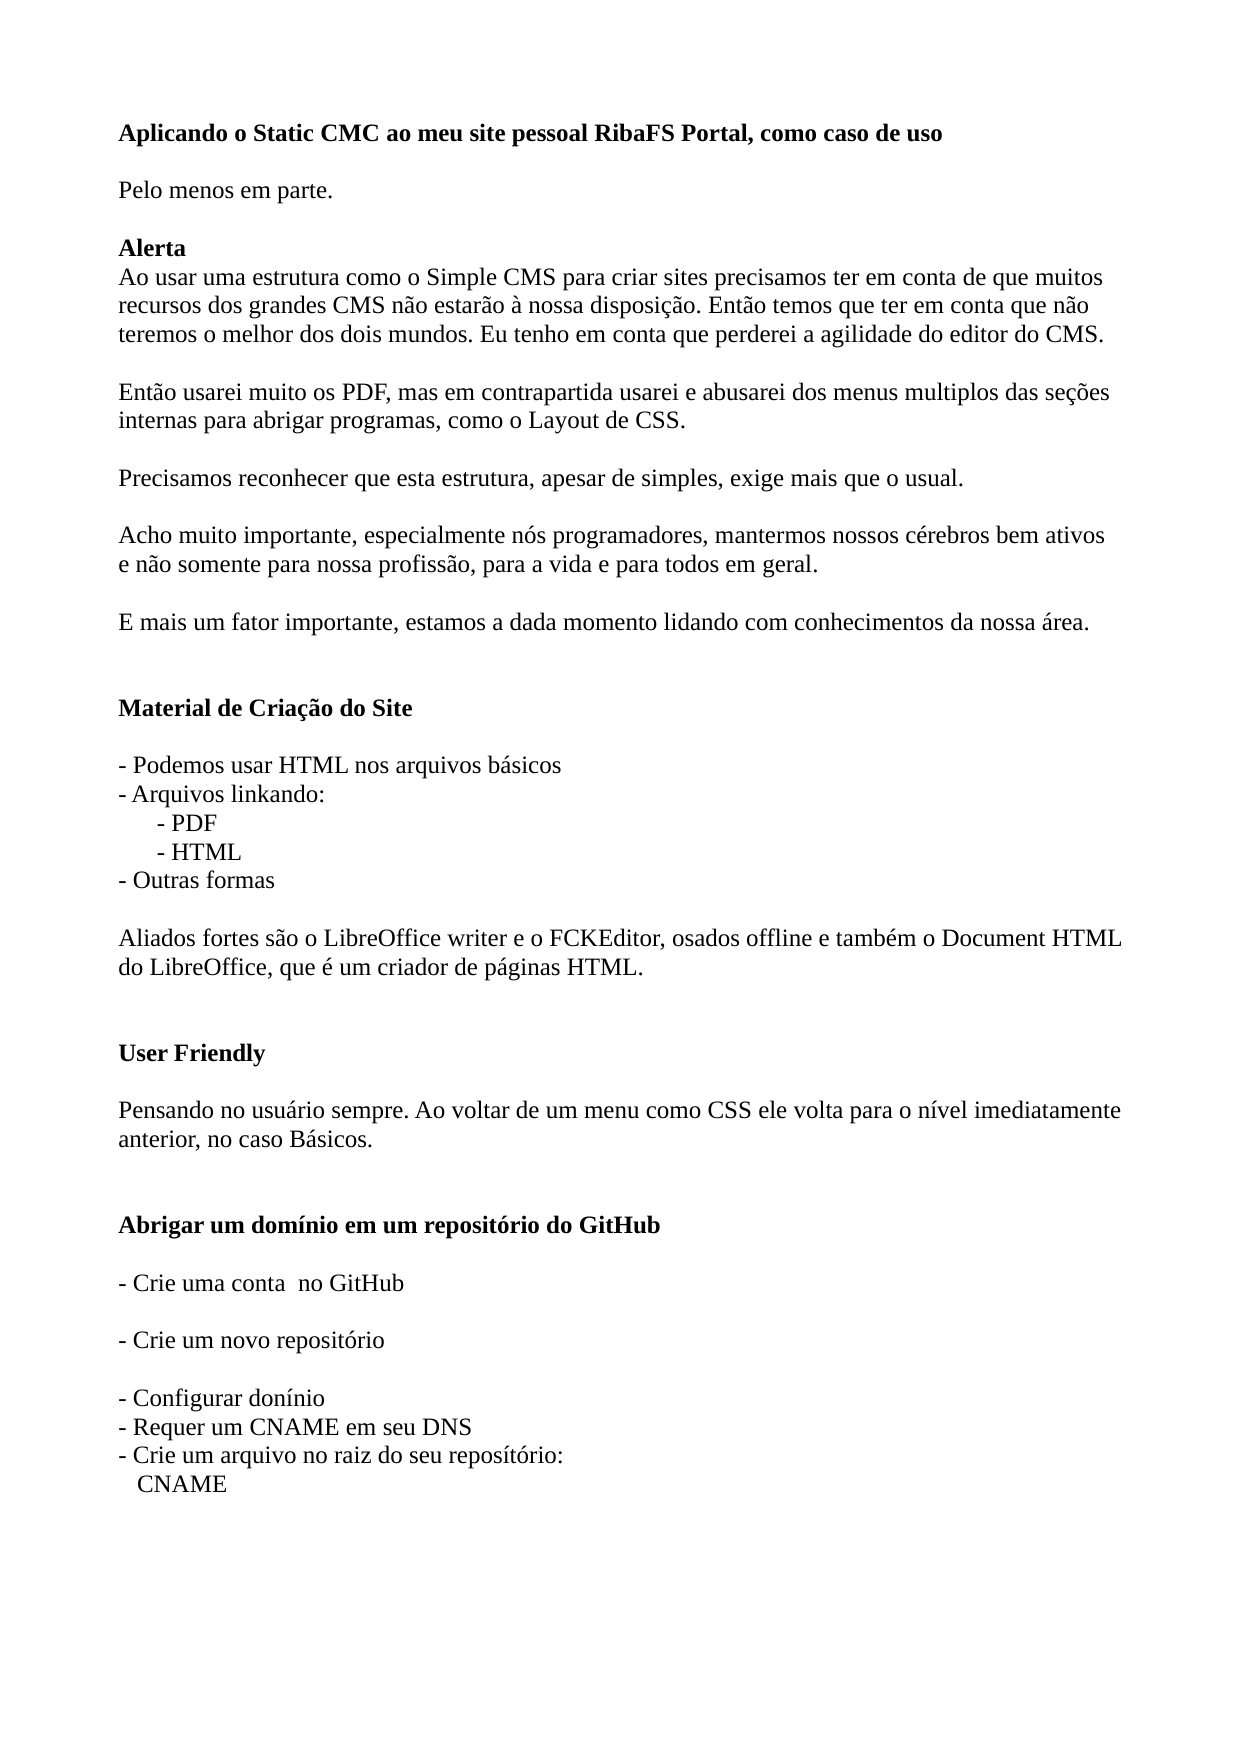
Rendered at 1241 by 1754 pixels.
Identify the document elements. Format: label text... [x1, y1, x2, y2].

text Pensando no usuário sempre. Ao voltar de um menu como CSS ele volta para o nível imediatamente anterior, no caso Básicos. [118, 1096, 1122, 1153]
text - HTML [118, 837, 1122, 866]
text User Friendly [118, 1038, 1122, 1067]
text - Configurar donínio [118, 1383, 1122, 1412]
text Então usarei muito os PDF, mas em contrapartida usarei e abusarei dos menus multiplos das seções internas para abrigar programas, como o Layout de CSS. [118, 377, 1122, 434]
text Acho muito importante, especialmente nós programadores, mantermos nossos cérebros bem ativos e não somente para nossa profissão, para a vida e para todos em geral. [118, 521, 1122, 578]
text E mais um fator importante, estamos a dada momento lidando com conhecimentos da nossa área. [118, 607, 1122, 636]
text Ao usar uma estrutura como o Simple CMS para criar sites precisamos ter em conta de que muitos recursos dos grandes CMS não estarão à nossa disposição. Então temos que ter em conta que não teremos o melhor dos dois mundos. Eu tenho em conta que perderei a agilidade do editor do CMS. [118, 262, 1122, 348]
text Material de Criação do Site [118, 693, 1122, 722]
text Abrigar um domínio em um repositório do GitHub [118, 1211, 1122, 1239]
text - Crie um novo repositório [118, 1326, 1122, 1354]
text Alerta [118, 233, 1122, 262]
text - Crie uma conta no GitHub [118, 1268, 1122, 1297]
text Aliados fortes são o LibreOffice writer e o FCKEditor, osados offline e também o Document HTML do LibreOffice, que é um criador de páginas HTML. [118, 923, 1122, 981]
text Precisamos reconhecer que esta estrutura, apesar de simples, exige mais que o usual. [118, 463, 1122, 492]
text - Crie um arquivo no raiz do seu reposítório: [118, 1441, 1122, 1469]
text - Requer um CNAME em seu DNS [118, 1412, 1122, 1441]
text - Outras formas [118, 866, 1122, 894]
text Pelo menos em parte. [118, 176, 1122, 204]
text - Podemos usar HTML nos arquivos básicos [118, 751, 1122, 779]
text CNAME [118, 1469, 1122, 1498]
text Aplicando o Static CMC ao meu site pessoal RibaFS Portal, como caso de uso [118, 118, 1122, 147]
text - PDF [118, 808, 1122, 837]
text - Arquivos linkando: [118, 779, 1122, 808]
